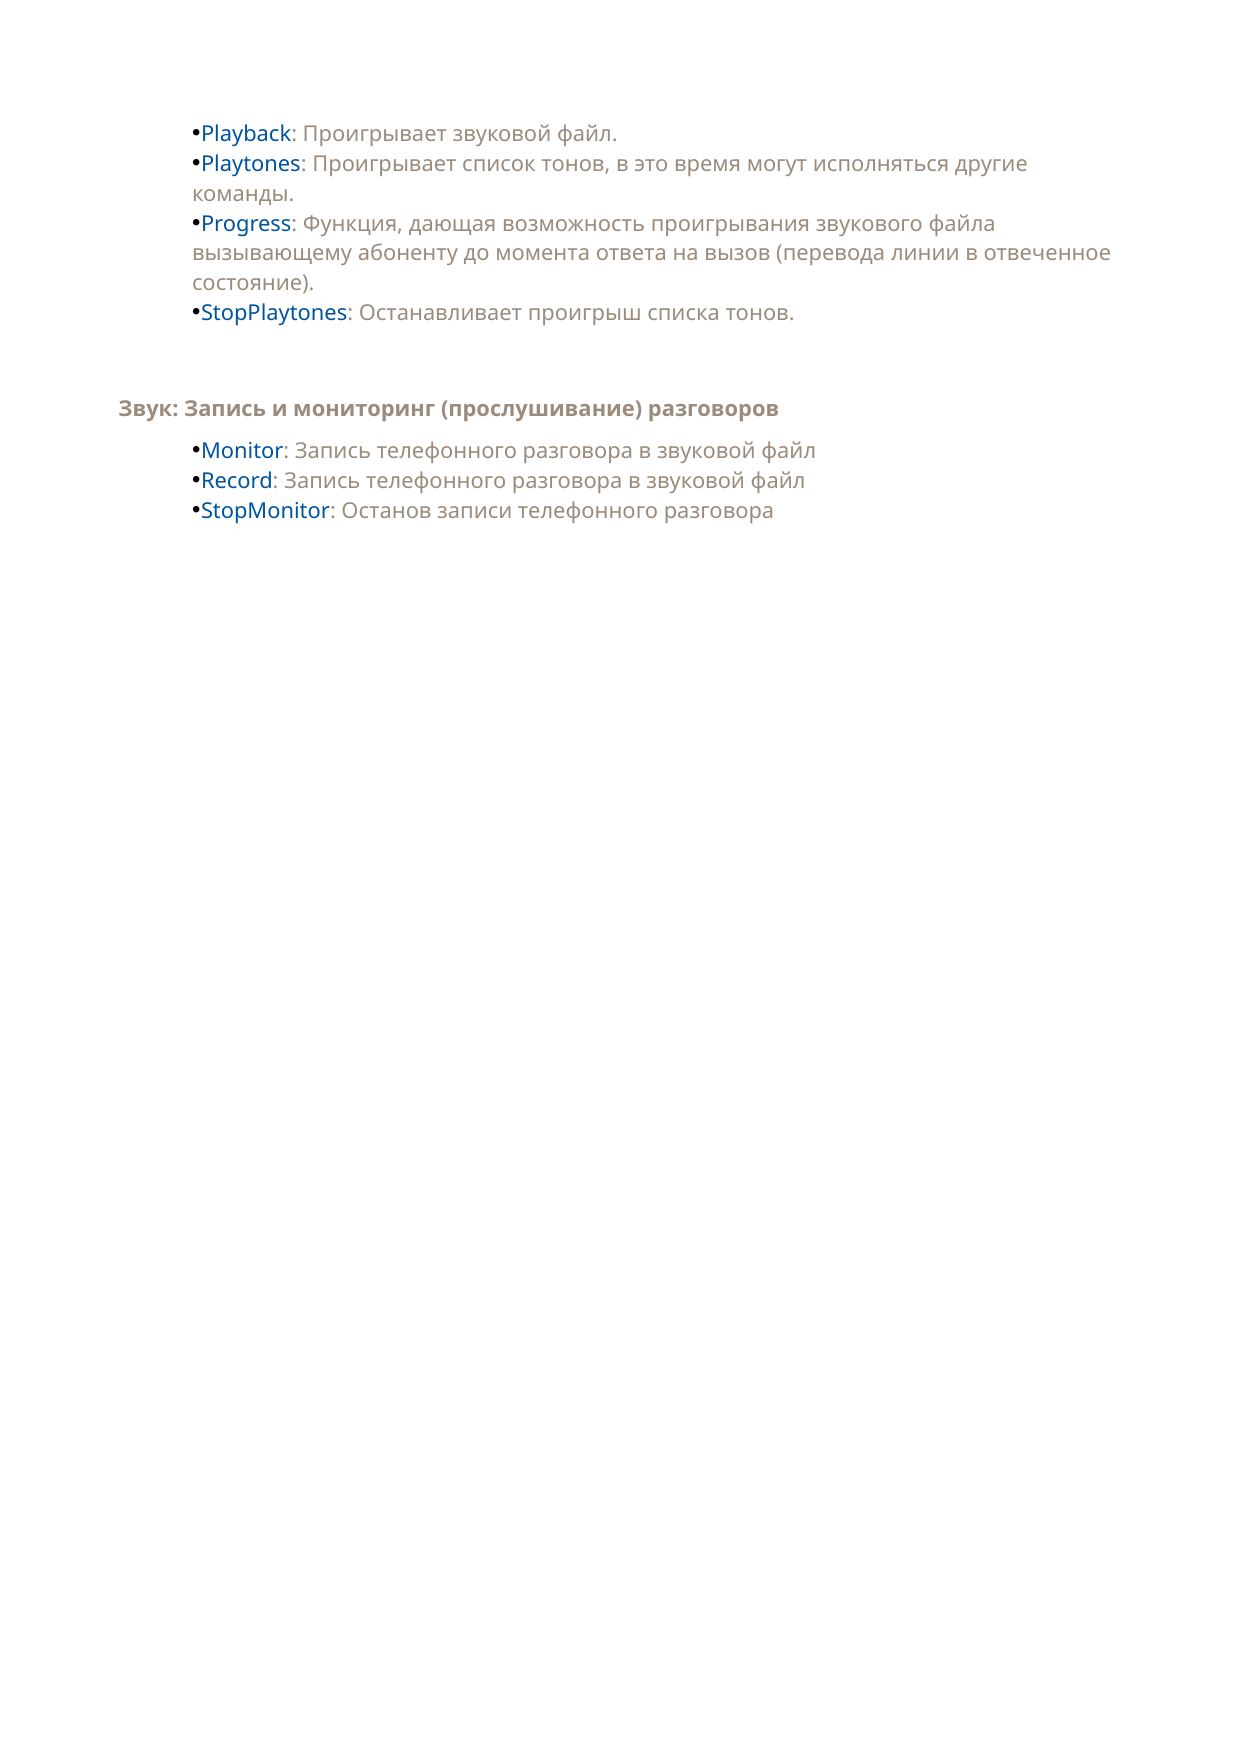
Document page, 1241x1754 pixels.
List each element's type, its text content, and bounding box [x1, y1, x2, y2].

list StopMonitor: Останов записи телефонного разговора [118, 495, 1122, 524]
list Record: Запись телефонного разговора в звуковой файл [118, 465, 1122, 495]
list Progress: Функция, дающая возможность проигрывания звукового файла вызывающему абоненту до момента ответа на вызов (перевода линии в отвеченное состояние). [118, 207, 1122, 297]
list StopPlaytones: Останавливает проигрыш списка тонов. [118, 297, 1122, 327]
list Playtones: Проигрывает список тонов, в это время могут исполняться другие команды. [118, 148, 1122, 207]
list Monitor: Запись телефонного разговора в звуковой файл [118, 435, 1122, 465]
list Playback: Проигрывает звуковой файл. [118, 118, 1122, 148]
subtitle Звук: Запись и мониторинг (прослушивание) разговоров [118, 393, 1122, 423]
